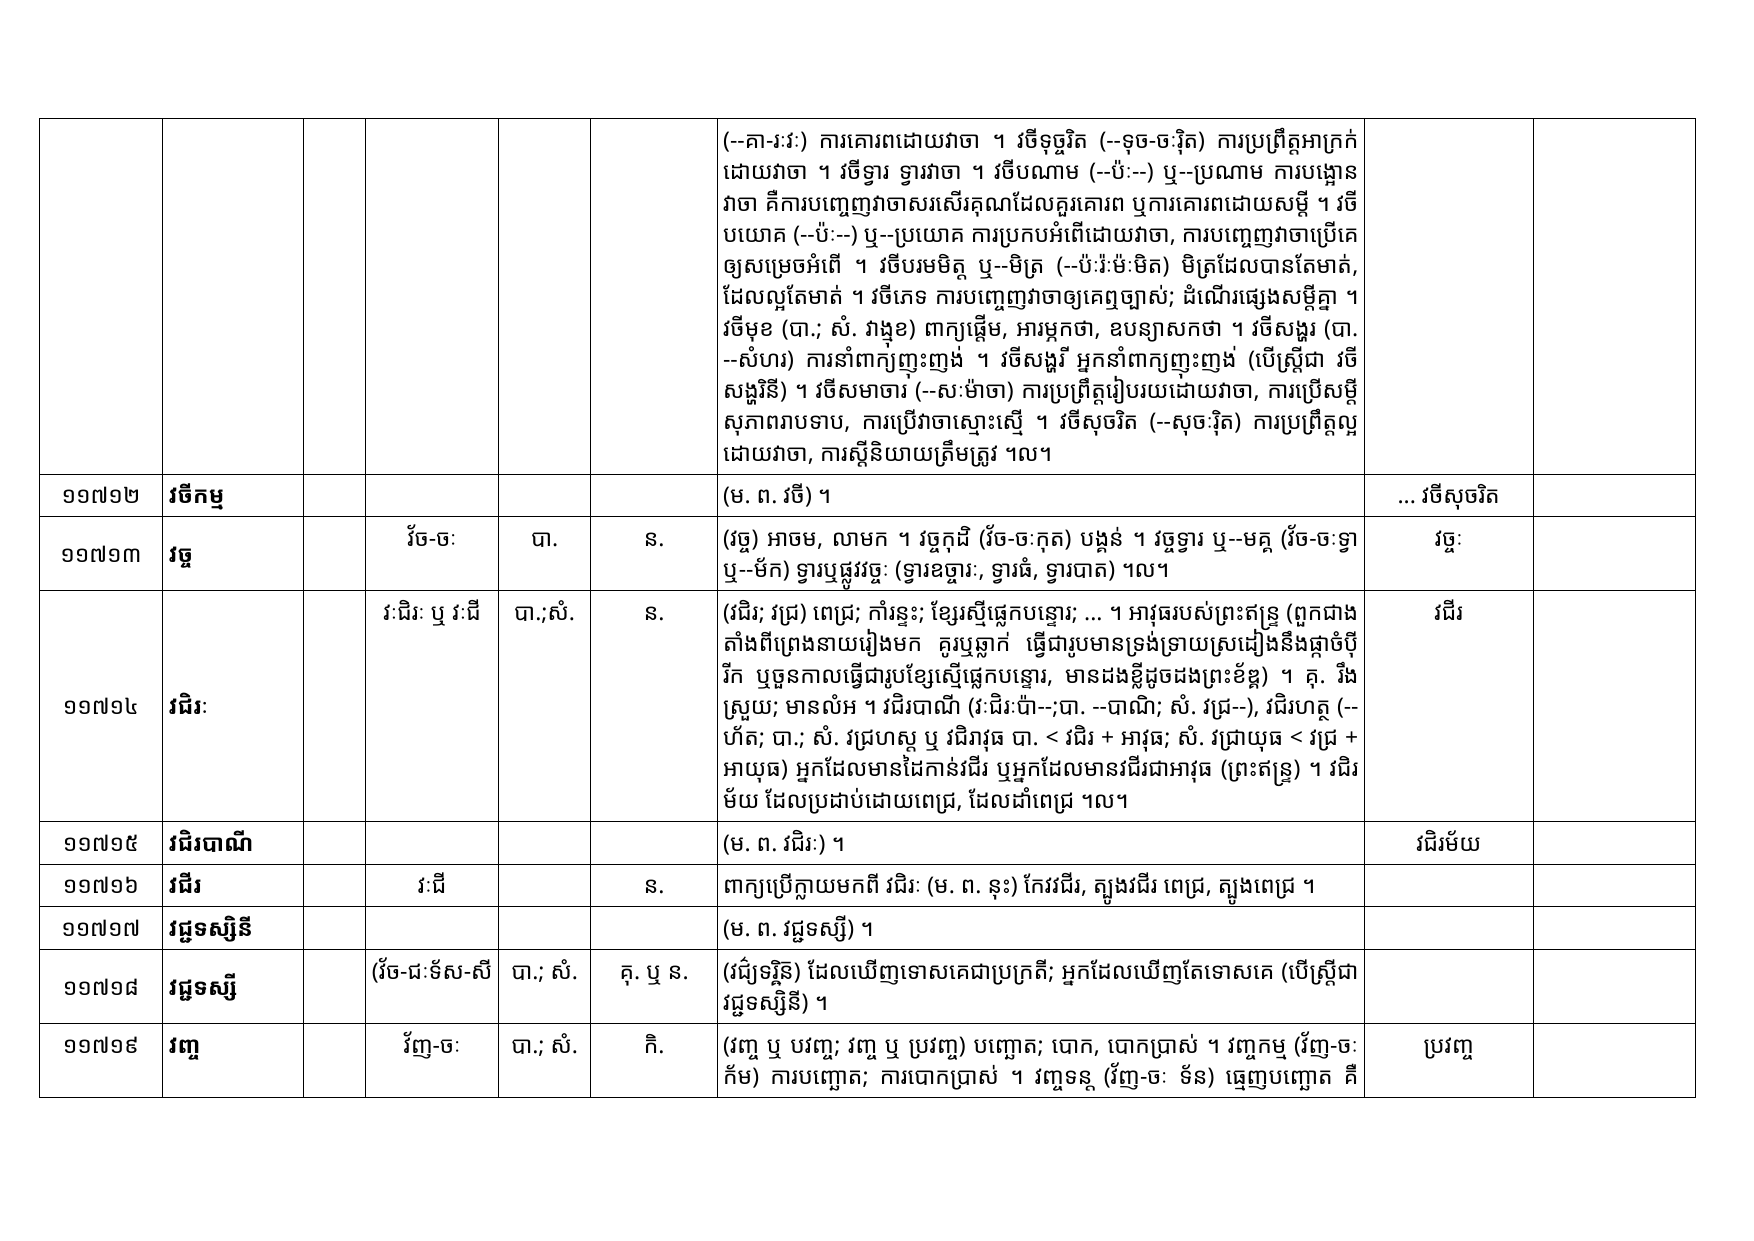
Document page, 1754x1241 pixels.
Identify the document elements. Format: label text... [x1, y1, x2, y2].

table_cell (ម. ព. វចី) ។ [718, 475, 1364, 516]
table_cell វជិរម័យ [1365, 822, 1533, 863]
table_cell [163, 119, 303, 473]
table_cell វ័ច-ចៈ [366, 517, 498, 590]
table_cell វច្ចៈ [1365, 517, 1533, 590]
table_cell (--គា-រៈវៈ) ការ​គោរព​ដោយ​វាចា ។ វចី​ទុច្ចរិត (--ទុច-ចៈរ៉ិត) ការ​ប្រព្រឹត្ត​អាក្រក់​ដោយ​វាចា ។ វចី​ទ្វារ ទ្វារ​វាចា ។ វចី​បណាម (--ប៉ៈ--) ឬ--ប្រណាម ការ​បង្អោន​វាចា គឺ​ការ​បញ្ចេញ​វាចា​សរសើរ​គុណ​ដែល​គួរ​គោរព ឬ​ការ​គោរព​ដោយ​សម្តី ។ វចី​បយោគ (--ប៉ៈ--) ឬ--ប្រយោគ ការ​ប្រកប​អំពើ​ដោយ​វាចា, ការ​បញ្ចេញ​វាចា​ប្រើ​គេ​ឲ្យ​សម្រេច​អំពើ ។ វចី​បរម​មិត្ត ឬ--មិត្រ (--ប៉ៈរ៉ៈម៉ៈមិត) មិត្រ​ដែល​បាន​តែ​មាត់, ដែល​ល្អ​តែ​មាត់ ។ វចី​ភេទ ការ​បញ្ចេញ​វាចា​ឲ្យ​គេ​ឮ​ច្បាស់; ដំណើរ​ផ្សេង​សម្តី​គ្នា ។ វចី​មុខ (បា.; សំ. វាង្មុខ) ពាក្យ​ផ្តើម, អារម្ភ​កថា, ឧបន្យាស​កថា ។ វចី​សង្ហរ (បា. --សំហរ) ការ​នាំ​ពាក្យ​ញុះញង់ ។ វចី​សង្ហរី អ្នក​នាំ​ពាក្យ​ញុះញង់ (បើ​ស្រ្តី​ជា វចី​សង្ហរិនី) ។ វចី​សមាចារ (--សៈម៉ាចា) ការ​ប្រព្រឹត្ត​រៀប​រយ​ដោយ​វាចា, ការ​ប្រើ​សម្តី​សុភាព​រាប​ទាប, ការ​ប្រើ​វាចា​ស្មោះ​ស្មើ ។ វចី​សុចរិត (--សុចៈរ៉ិត) ការ​ប្រព្រឹត្ត​ល្អ​ដោយ​វាចា, ការ​ស្តី​និយាយ​ត្រឹម​ត្រូវ ។ល។ [718, 119, 1364, 473]
table_cell វចី​កម្ម [163, 475, 303, 516]
table_cell [1365, 119, 1533, 473]
table_cell បា. [499, 517, 590, 590]
table_cell (វជិរ; វជ្រ) ពេជ្រ; កាំ​រន្ទះ; ខ្សែ​រស្មី​ផ្លេក​បន្ទោរ; ... ។ អាវុធ​របស់​ព្រះ​ឥន្រ្ទ (ពួក​ជាង​តាំង​ពី​ព្រេង​នាយ​រៀង​មក គូរ​ឬ​ឆ្លាក់ ធ្វើ​ជា​រូប​មាន​ទ្រង់ទ្រាយ​ស្រដៀង​នឹង​ផ្កា​ចំប៉ី​រីក ឬ​ចួន​កាល​ធ្វើ​ជា​រូប​ខ្សែ​ស្មើ​ផ្លេក​បន្ទោរ, មាន​ដង​ខ្លី​ដូច​ដង​ព្រះ​ខ័ឌ្គ) ។ គុ. រឹង​ស្រួយ; មាន​លំអ ។ វជិរ​បាណី (វៈជិរៈប៉ា--;បា. --បាណិ; សំ. វជ្រ--), វជិរ​ហត្ថ (--ហ័ត; បា.; សំ. វជ្រ​ហស្ត ឬ វជិរាវុធ បា. < វជិរ + អាវុធ; សំ. វជ្រាយុធ < វជ្រ + អាយុធ) អ្នក​ដែល​មាន​ដៃ​កាន់​វជីរ ឬ​អ្នក​ដែល​មាន​វជីរ​ជា​អាវុធ (ព្រះ​ឥន្រ្ទ) ។ វជិរ​ម័យ ដែល​ប្រដាប់​ដោយ​ពេជ្រ, ដែល​ដាំ​ពេជ្រ ។ល។ [718, 591, 1364, 821]
table_cell ១១៧១២ [40, 475, 162, 516]
table_cell [1365, 907, 1533, 949]
table_cell (ម. ព. វជិរៈ) ។ [718, 822, 1364, 863]
table_cell (វជ៌្យទរ្ឝិន៑) ដែល​ឃើ​ញ​ទោស​គេ​ជា​ប្រក្រតី; អ្នក​ដែល​ឃើញ​តែ​ទោស​គេ (បើ​ស្រ្តី​ជា វជ្ជទស្សិនី) ។ [718, 950, 1364, 1023]
table_cell ១១៧១៥ [40, 822, 162, 863]
table_cell [591, 907, 717, 949]
table_cell បា.; សំ. [499, 950, 590, 1023]
table_cell [591, 475, 717, 516]
table_cell [366, 475, 498, 516]
table_cell ១១៧១៩ [40, 1024, 162, 1097]
table_cell [591, 822, 717, 863]
table_cell (វញ្ច ឬ បវញ្ច; វញ្ច ឬ ប្រវញ្ច) បញ្ឆោត; បោក, បោក​ប្រាស់ ។ វញ្ច​កម្ម (វ័ញ-ចៈក័ម) ការ​បញ្ឆោត; ការ​បោក​ប្រាស់ ។ វញ្ច​ទន្ត (វ័ញ-ចៈ ទ័ន) ធ្មេញ​បញ្ឆោត គឺ​ [718, 1024, 1364, 1097]
table_cell [1534, 1024, 1695, 1097]
table_cell ន. [591, 591, 717, 821]
table_cell [499, 907, 590, 949]
table_cell ១១៧១៣ [40, 517, 162, 590]
table_cell [304, 1024, 365, 1097]
table_cell [1534, 119, 1695, 473]
table_cell [499, 119, 590, 473]
table_cell [304, 119, 365, 473]
table_cell [304, 950, 365, 1023]
table_cell វជ្ជទស្សិនី [163, 907, 303, 949]
table_cell ន. [591, 517, 717, 590]
table_cell [366, 907, 498, 949]
table_cell (ម. ព. វជ្ជទស្សី) ។ [718, 907, 1364, 949]
table_cell [1534, 475, 1695, 516]
table_cell [304, 865, 365, 906]
table_cell វជ្ជទស្សី [163, 950, 303, 1023]
table_cell (វ័ច-ជៈទ័ស-សី [366, 950, 498, 1023]
table_cell [499, 865, 590, 906]
table_cell [304, 475, 365, 516]
table_cell [1365, 865, 1533, 906]
table_cell [591, 119, 717, 473]
table_cell វៈជិរៈ ឬ វៈជី [366, 591, 498, 821]
table_cell [1534, 591, 1695, 821]
table_cell ពាក្យ​ប្រើ​ក្លាយ​មក​ពី វជិរៈ (ម. ព. នុះ) កែវ​វជីរ, ត្បូង​វជីរ ពេជ្រ, ត្បូង​ពេជ្រ ។ [718, 865, 1364, 906]
table_cell [40, 119, 162, 473]
table_cell ... វចី​សុចរិត [1365, 475, 1533, 516]
table_cell វៈជី [366, 865, 498, 906]
table_cell ប្រវញ្ច [1365, 1024, 1533, 1097]
table_cell វជិរៈ [163, 591, 303, 821]
table_cell ១១៧១៤ [40, 591, 162, 821]
table_cell វជិរ​បាណី [163, 822, 303, 863]
table_cell គុ. ឬ ន. [591, 950, 717, 1023]
table_cell វច្ច [163, 517, 303, 590]
table_cell (វច្ច) អាចម, លាមក ។ វច្ច​កុដិ (វ័ច-ចៈកុត) បង្គន់ ។ វច្ចទ្វារ ឬ--មគ្គ (វ័ច-ចៈទ្វា ឬ--ម័ក) ទ្វារ​ឬ​ផ្លូវ​វច្ចៈ (ទ្វារ​ឧច្ចារៈ, ទ្វារ​ធំ, ទ្វារ​បាត) ។ល។ [718, 517, 1364, 590]
table_cell វញ្ច [163, 1024, 303, 1097]
table_cell [366, 119, 498, 473]
table_cell ន. [591, 865, 717, 906]
table_cell [499, 822, 590, 863]
table_cell [1365, 950, 1533, 1023]
table_cell ១១៧១៧ [40, 907, 162, 949]
table_cell [499, 475, 590, 516]
table_cell កិ. [591, 1024, 717, 1097]
table_cell [1534, 822, 1695, 863]
table_cell [1534, 950, 1695, 1023]
table_cell [304, 591, 365, 821]
table_cell បា.;សំ. [499, 591, 590, 821]
table_cell [1534, 517, 1695, 590]
table_cell [304, 517, 365, 590]
table_cell វជីរ [163, 865, 303, 906]
table_cell [366, 822, 498, 863]
table_cell វ័ញ-ចៈ [366, 1024, 498, 1097]
table_cell បា.; សំ. [499, 1024, 590, 1097]
table_cell [1534, 865, 1695, 906]
table_cell វជីរ [1365, 591, 1533, 821]
table_cell [1534, 907, 1695, 949]
table_cell ១១៧១៨ [40, 950, 162, 1023]
table_cell [304, 907, 365, 949]
table_cell ១១៧១៦ [40, 865, 162, 906]
table_cell [304, 822, 365, 863]
